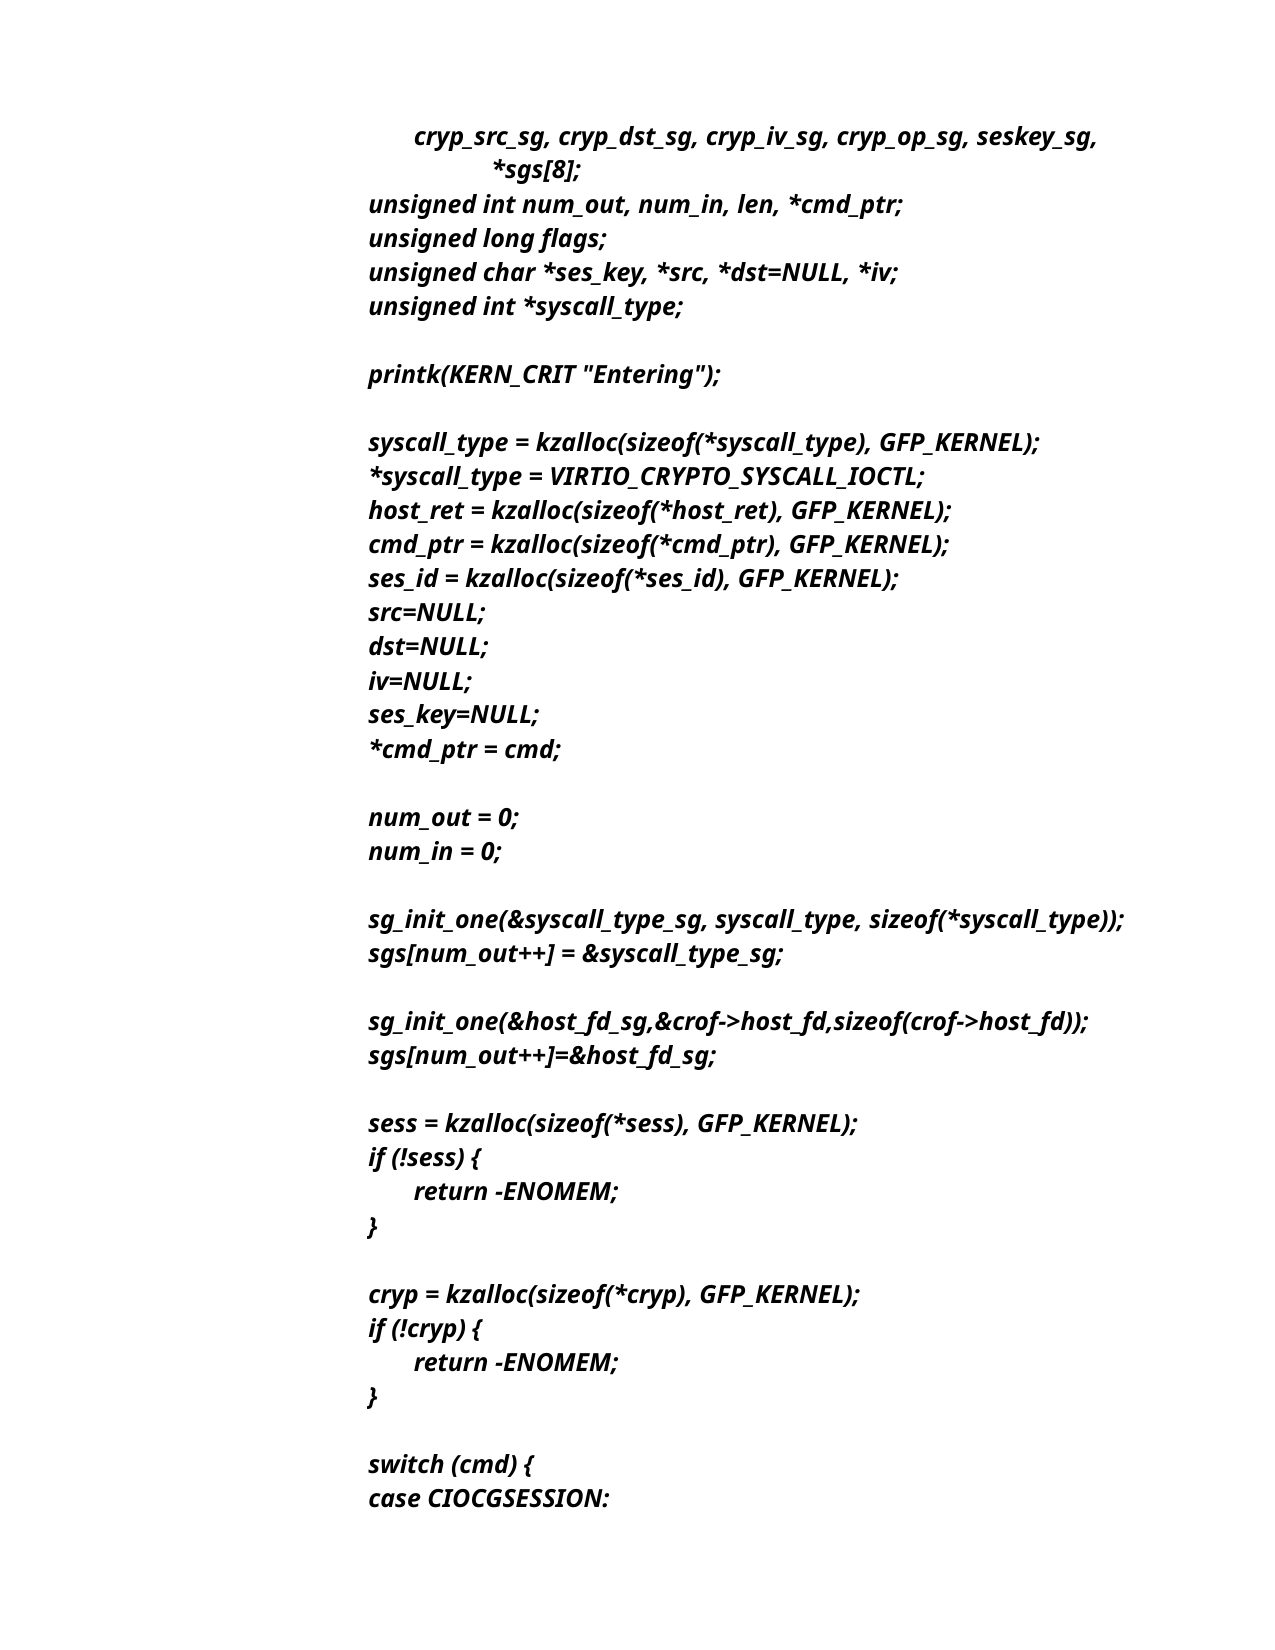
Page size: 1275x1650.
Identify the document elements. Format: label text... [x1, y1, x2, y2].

text *syscall_type = VIRTIO_CRYPTO_SYSCALL_IOCTL; [118, 459, 1157, 493]
text unsigned int num_out, num_in, len, *cmd_ptr; [118, 186, 1157, 220]
text iv=NULL; [118, 663, 1157, 697]
text return -ENOMEM; [118, 1174, 1157, 1208]
text num_out = 0; [118, 799, 1157, 833]
text cryp = kzalloc(sizeof(*cryp), GFP_KERNEL); [118, 1276, 1157, 1310]
text *cmd_ptr = cmd; [118, 731, 1157, 765]
text dst=NULL; [118, 629, 1157, 663]
text case CIOCGSESSION: [118, 1481, 1157, 1515]
text num_in = 0; [118, 833, 1157, 867]
text if (!cryp) { [118, 1310, 1157, 1344]
text *sgs[8]; [118, 152, 1157, 186]
text cryp_src_sg, cryp_dst_sg, cryp_iv_sg, cryp_op_sg, seskey_sg, [118, 118, 1157, 152]
text printk(KERN_CRIT "Entering"); [118, 357, 1157, 391]
text ses_id = kzalloc(sizeof(*ses_id), GFP_KERNEL); [118, 561, 1157, 595]
text unsigned int *syscall_type; [118, 288, 1157, 322]
text cmd_ptr = kzalloc(sizeof(*cmd_ptr), GFP_KERNEL); [118, 527, 1157, 561]
text host_ret = kzalloc(sizeof(*host_ret), GFP_KERNEL); [118, 493, 1157, 527]
text unsigned char *ses_key, *src, *dst=NULL, *iv; [118, 254, 1157, 288]
text return -ENOMEM; [118, 1344, 1157, 1378]
text if (!sess) { [118, 1140, 1157, 1174]
text syscall_type = kzalloc(sizeof(*syscall_type), GFP_KERNEL); [118, 425, 1157, 459]
text } [118, 1378, 1157, 1412]
text switch (cmd) { [118, 1447, 1157, 1481]
text } [118, 1208, 1157, 1242]
text src=NULL; [118, 595, 1157, 629]
text sgs[num_out++] = &syscall_type_sg; [118, 936, 1157, 970]
text sess = kzalloc(sizeof(*sess), GFP_KERNEL); [118, 1106, 1157, 1140]
text sgs[num_out++]=&host_fd_sg; [118, 1038, 1157, 1072]
text ses_key=NULL; [118, 697, 1157, 731]
text sg_init_one(&syscall_type_sg, syscall_type, sizeof(*syscall_type)); [118, 902, 1157, 936]
text sg_init_one(&host_fd_sg,&crof->host_fd,sizeof(crof->host_fd)); [118, 1004, 1157, 1038]
text unsigned long flags; [118, 220, 1157, 254]
